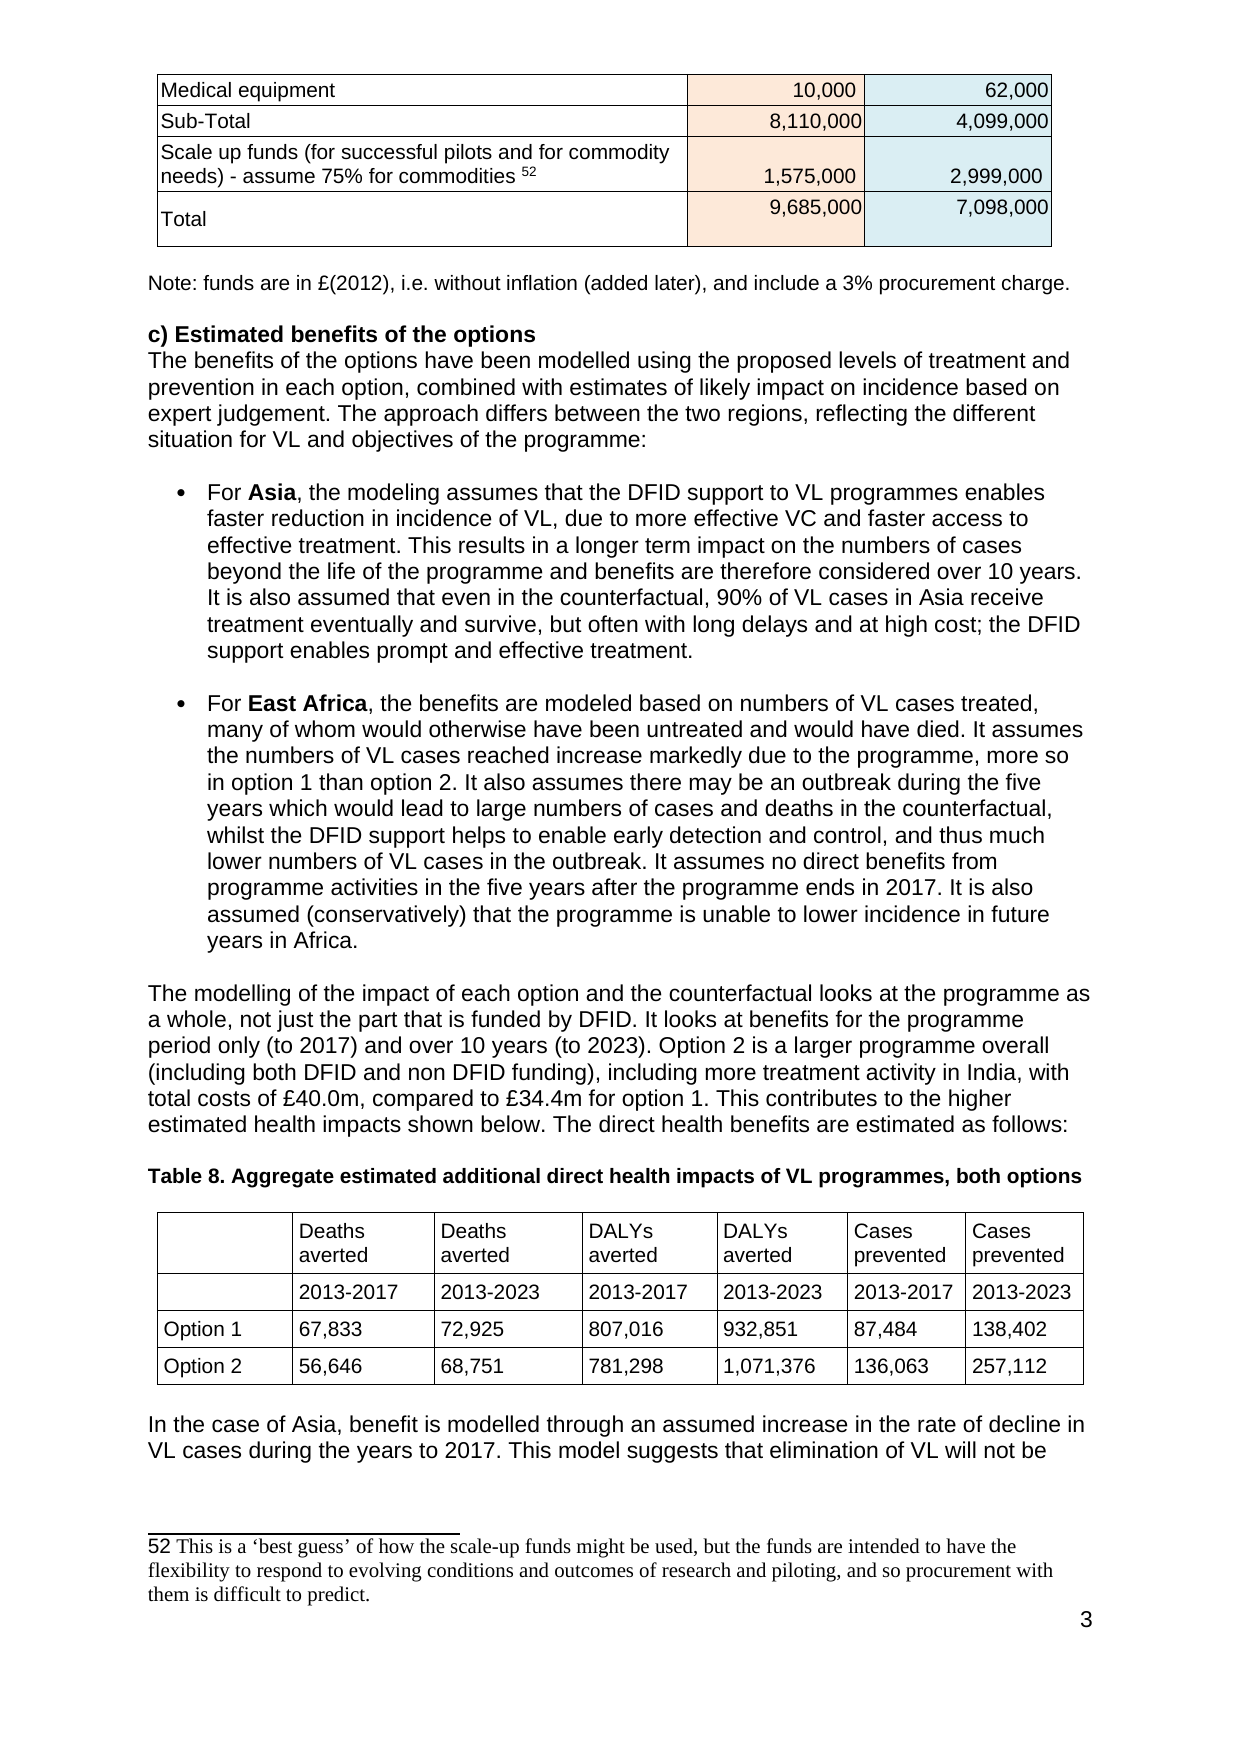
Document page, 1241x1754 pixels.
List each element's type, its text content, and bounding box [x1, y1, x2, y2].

table_cell Sub-Total [158, 106, 687, 136]
table_header Cases prevented [966, 1213, 1083, 1273]
table_cell 807,016 [583, 1311, 717, 1347]
table_cell Option 1 [158, 1311, 292, 1347]
table_cell 68,751 [435, 1348, 582, 1383]
table_cell 257,112 [966, 1348, 1083, 1383]
table_cell 7,098,000 [865, 192, 1051, 246]
table_cell 2013-2017 [583, 1274, 717, 1310]
table_cell 2,999,000 [865, 137, 1051, 191]
table_cell 2013-2023 [435, 1274, 582, 1310]
table_header Deaths averted [293, 1213, 434, 1273]
table_cell [158, 1274, 292, 1310]
table_cell 9,685,000 [688, 192, 864, 246]
table_header Cases prevented [848, 1213, 965, 1273]
table_cell 2013-2017 [293, 1274, 434, 1310]
table_cell 1,575,000 [688, 137, 864, 191]
text Table 8. Aggregate estimated additional direct health impacts of VL programmes, both options [148, 1164, 1092, 1188]
table_cell 136,063 [848, 1348, 965, 1383]
table_cell 932,851 [718, 1311, 847, 1347]
table_header Deaths averted [435, 1213, 582, 1273]
table_cell 138,402 [966, 1311, 1083, 1347]
table_header DALYs averted [583, 1213, 717, 1273]
table_cell 72,925 [435, 1311, 582, 1347]
list For Asia, the modeling assumes that the DFID support to VL programmes enables faster reduction in incidence of VL, due to more effective VC and faster access to effective treatment. This results in a longer term impact on the numbers of cases beyond the life of the programme and benefits are therefore considered over 10 years. It is also assumed that even in the counterfactual, 90% of VL cases in Asia receive treatment eventually and survive, but often with long delays and at high cost; the DFID support enables prompt and effective treatment. [177, 479, 1092, 663]
table_header [158, 1213, 292, 1273]
table_cell 87,484 [848, 1311, 965, 1347]
text Note: funds are in £(2012), i.e. without inflation (added later), and include a 3% procurement charge. [148, 271, 1092, 294]
table_cell Option 2 [158, 1348, 292, 1383]
table_cell 4,099,000 [865, 106, 1051, 136]
list For East Africa, the benefits are modeled based on numbers of VL cases treated, many of whom would otherwise have been untreated and would have died. It assumes the numbers of VL cases reached increase markedly due to the programme, more so in option 1 than option 2. It also assumes there may be an outbreak during the five years which would lead to large numbers of cases and deaths in the counterfactual, whilst the DFID support helps to enable early detection and control, and thus much lower numbers of VL cases in the outbreak. It assumes no direct benefits from programme activities in the five years after the programme ends in 2017. It is also assumed (conservatively) that the programme is unable to lower incidence in future years in Africa. [177, 690, 1092, 953]
table_cell Medical equipment [158, 75, 687, 105]
table_cell Total [158, 192, 687, 246]
table_cell 2013-2017 [848, 1274, 965, 1310]
table_cell Scale up funds (for successful pilots and for commodity needs) - assume 75% for commodities [158, 137, 687, 191]
table_cell 2013-2023 [966, 1274, 1083, 1310]
table_header DALYs averted [718, 1213, 847, 1273]
table_cell 2013-2023 [718, 1274, 847, 1310]
text In the case of Asia, benefit is modelled through an assumed increase in the rate of decline in VL cases during the years to 2017. This model suggests that elimination of VL will not be [148, 1411, 1092, 1464]
text The benefits of the options have been modelled using the proposed levels of treatment and prevention in each option, combined with estimates of likely impact on incidence based on expert judgement. The approach differs between the two regions, reflecting the different situation for VL and objectives of the programme: [148, 347, 1092, 453]
table_cell 781,298 [583, 1348, 717, 1383]
table_cell 10,000 [688, 75, 864, 105]
table_cell 67,833 [293, 1311, 434, 1347]
table_cell 56,646 [293, 1348, 434, 1383]
table_cell 62,000 [865, 75, 1051, 105]
table_cell 8,110,000 [688, 106, 864, 136]
table_cell 1,071,376 [718, 1348, 847, 1383]
text The modelling of the impact of each option and the counterfactual looks at the programme as a whole, not just the part that is funded by DFID. It looks at benefits for the programme period only (to 2017) and over 10 years (to 2023). Option 2 is a larger programme overall (including both DFID and non DFID funding), including more treatment activity in India, with total costs of £40.0m, compared to £34.4m for option 1. This contributes to the higher estimated health impacts shown below. The direct health benefits are estimated as follows: [148, 980, 1092, 1138]
text c) Estimated benefits of the options [148, 321, 1092, 347]
